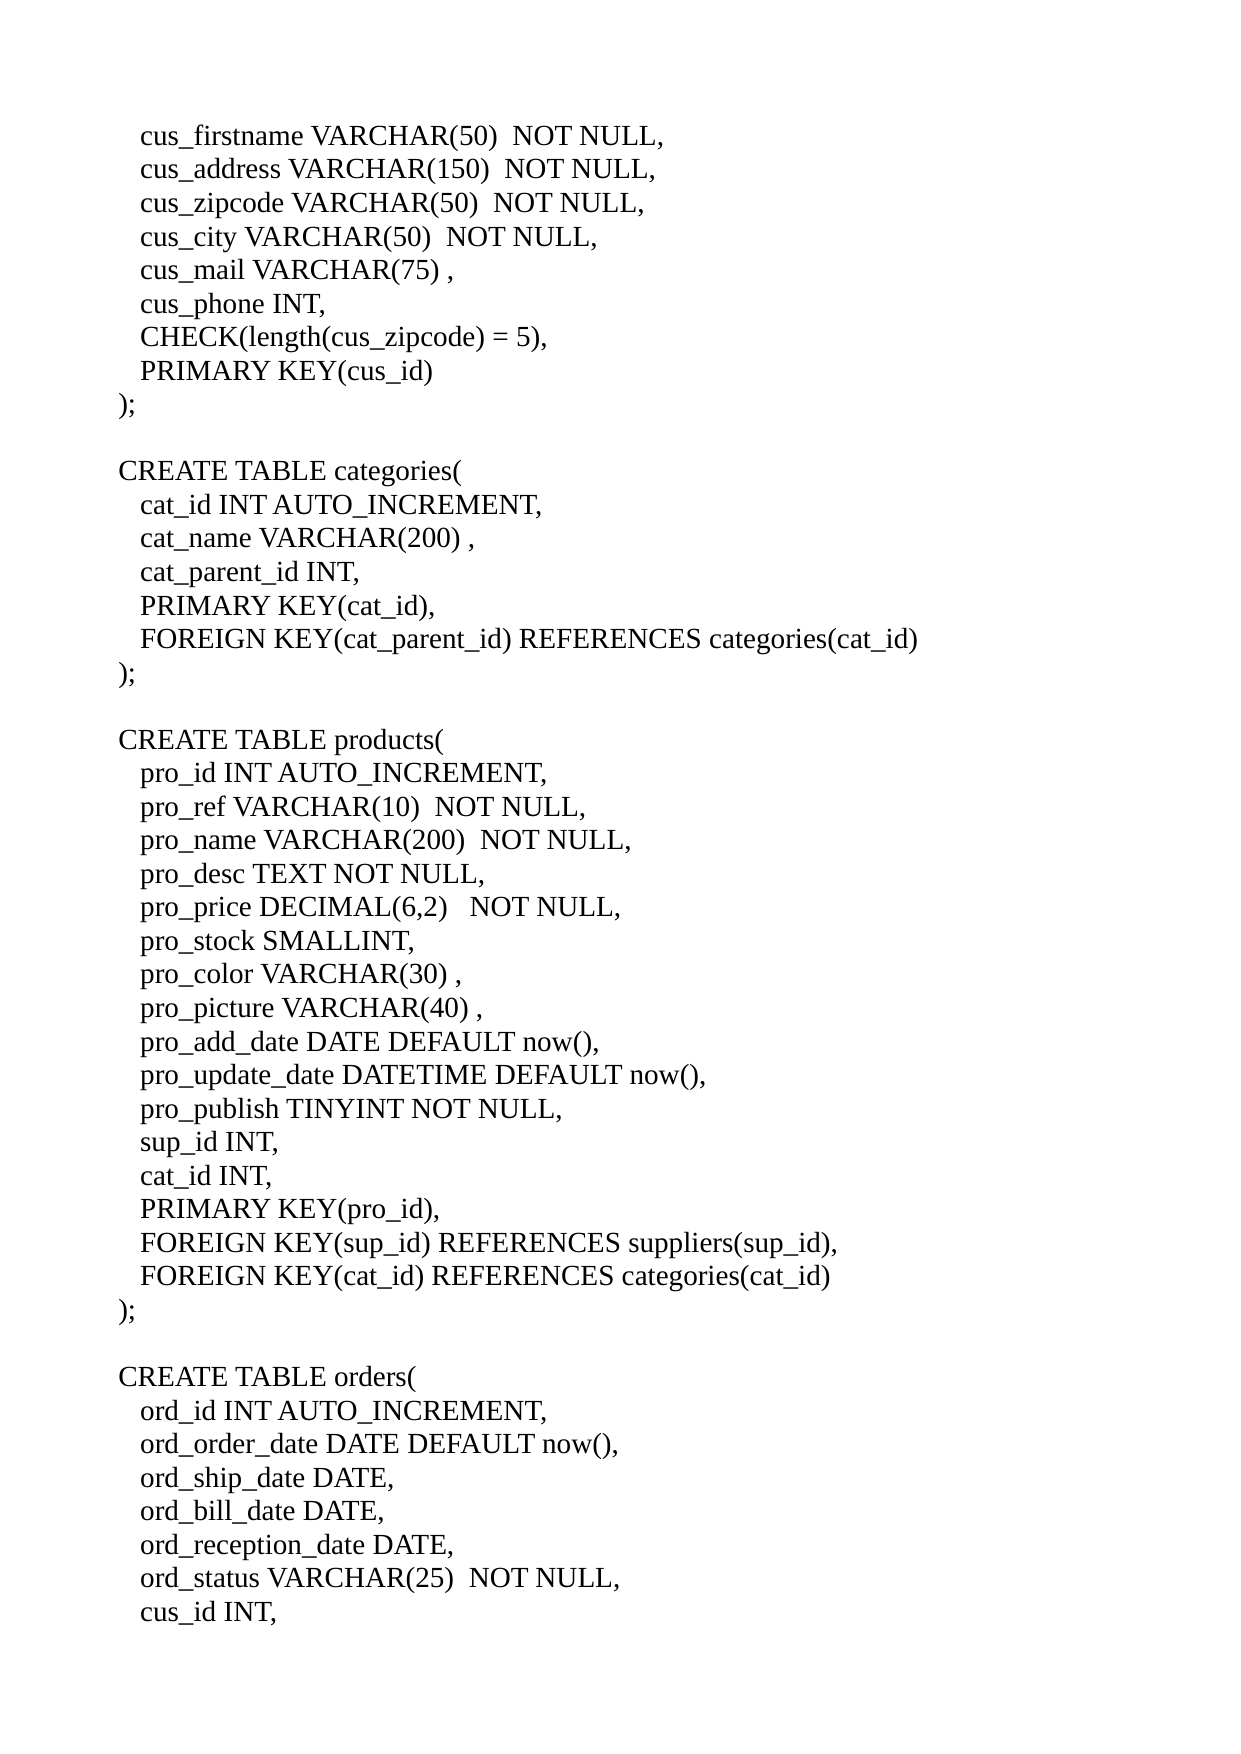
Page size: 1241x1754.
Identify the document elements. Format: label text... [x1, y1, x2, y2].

text FOREIGN KEY(cat_id) REFERENCES categories(cat_id) [118, 1258, 1122, 1292]
text FOREIGN KEY(sup_id) REFERENCES suppliers(sup_id), [118, 1225, 1122, 1258]
text ord_ship_date DATE, [118, 1460, 1122, 1493]
text cat_id INT, [118, 1158, 1122, 1191]
text pro_price DECIMAL(6,2) NOT NULL, [118, 889, 1122, 923]
text PRIMARY KEY(pro_id), [118, 1191, 1122, 1225]
text ord_order_date DATE DEFAULT now(), [118, 1426, 1122, 1460]
text cus_address VARCHAR(150) NOT NULL, [118, 152, 1122, 185]
text PRIMARY KEY(cat_id), [118, 588, 1122, 621]
text pro_name VARCHAR(200) NOT NULL, [118, 822, 1122, 856]
text pro_picture VARCHAR(40) , [118, 990, 1122, 1024]
text FOREIGN KEY(cat_parent_id) REFERENCES categories(cat_id) [118, 621, 1122, 655]
text pro_ref VARCHAR(10) NOT NULL, [118, 789, 1122, 822]
text cat_id INT AUTO_INCREMENT, [118, 487, 1122, 521]
text ord_bill_date DATE, [118, 1493, 1122, 1527]
text pro_desc TEXT NOT NULL, [118, 856, 1122, 889]
text ord_id INT AUTO_INCREMENT, [118, 1393, 1122, 1426]
text cat_parent_id INT, [118, 554, 1122, 588]
text CREATE TABLE categories( [118, 453, 1122, 487]
text pro_update_date DATETIME DEFAULT now(), [118, 1057, 1122, 1091]
text pro_add_date DATE DEFAULT now(), [118, 1024, 1122, 1057]
text cus_firstname VARCHAR(50) NOT NULL, [118, 118, 1122, 152]
text ); [118, 386, 1122, 420]
text CREATE TABLE products( [118, 722, 1122, 755]
text ); [118, 1292, 1122, 1326]
text pro_color VARCHAR(30) , [118, 957, 1122, 990]
text ord_reception_date DATE, [118, 1527, 1122, 1560]
text cus_mail VARCHAR(75) , [118, 252, 1122, 286]
text pro_publish TINYINT NOT NULL, [118, 1091, 1122, 1124]
text cat_name VARCHAR(200) , [118, 521, 1122, 554]
text cus_id INT, [118, 1594, 1122, 1627]
text CREATE TABLE orders( [118, 1359, 1122, 1393]
text sup_id INT, [118, 1124, 1122, 1158]
text pro_stock SMALLINT, [118, 923, 1122, 957]
text ord_status VARCHAR(25) NOT NULL, [118, 1560, 1122, 1594]
text cus_phone INT, [118, 286, 1122, 319]
text PRIMARY KEY(cus_id) [118, 353, 1122, 386]
text cus_zipcode VARCHAR(50) NOT NULL, [118, 185, 1122, 219]
text cus_city VARCHAR(50) NOT NULL, [118, 219, 1122, 252]
text pro_id INT AUTO_INCREMENT, [118, 755, 1122, 789]
text CHECK(length(cus_zipcode) = 5), [118, 319, 1122, 353]
text ); [118, 655, 1122, 688]
